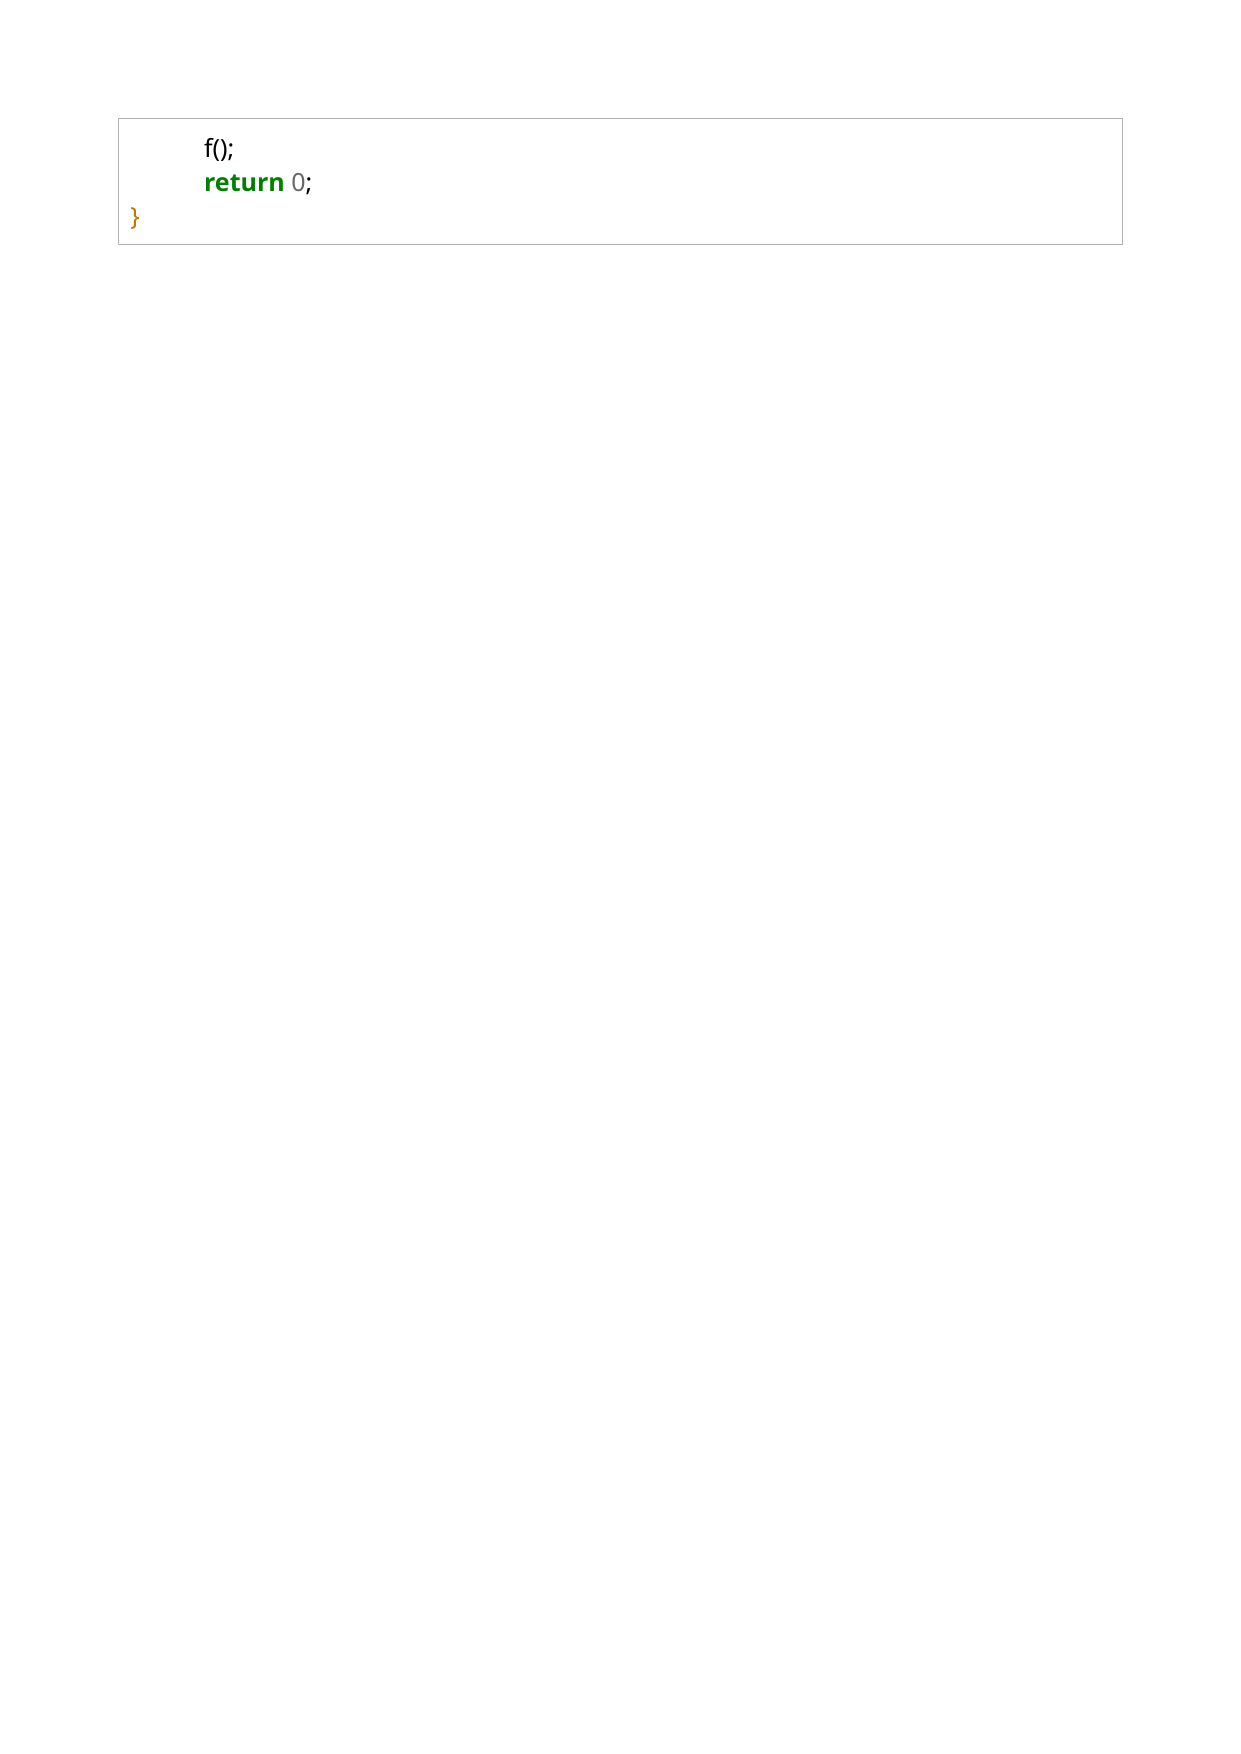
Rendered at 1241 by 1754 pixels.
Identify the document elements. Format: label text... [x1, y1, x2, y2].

table_cell f(); return 0; } [119, 119, 1122, 244]
